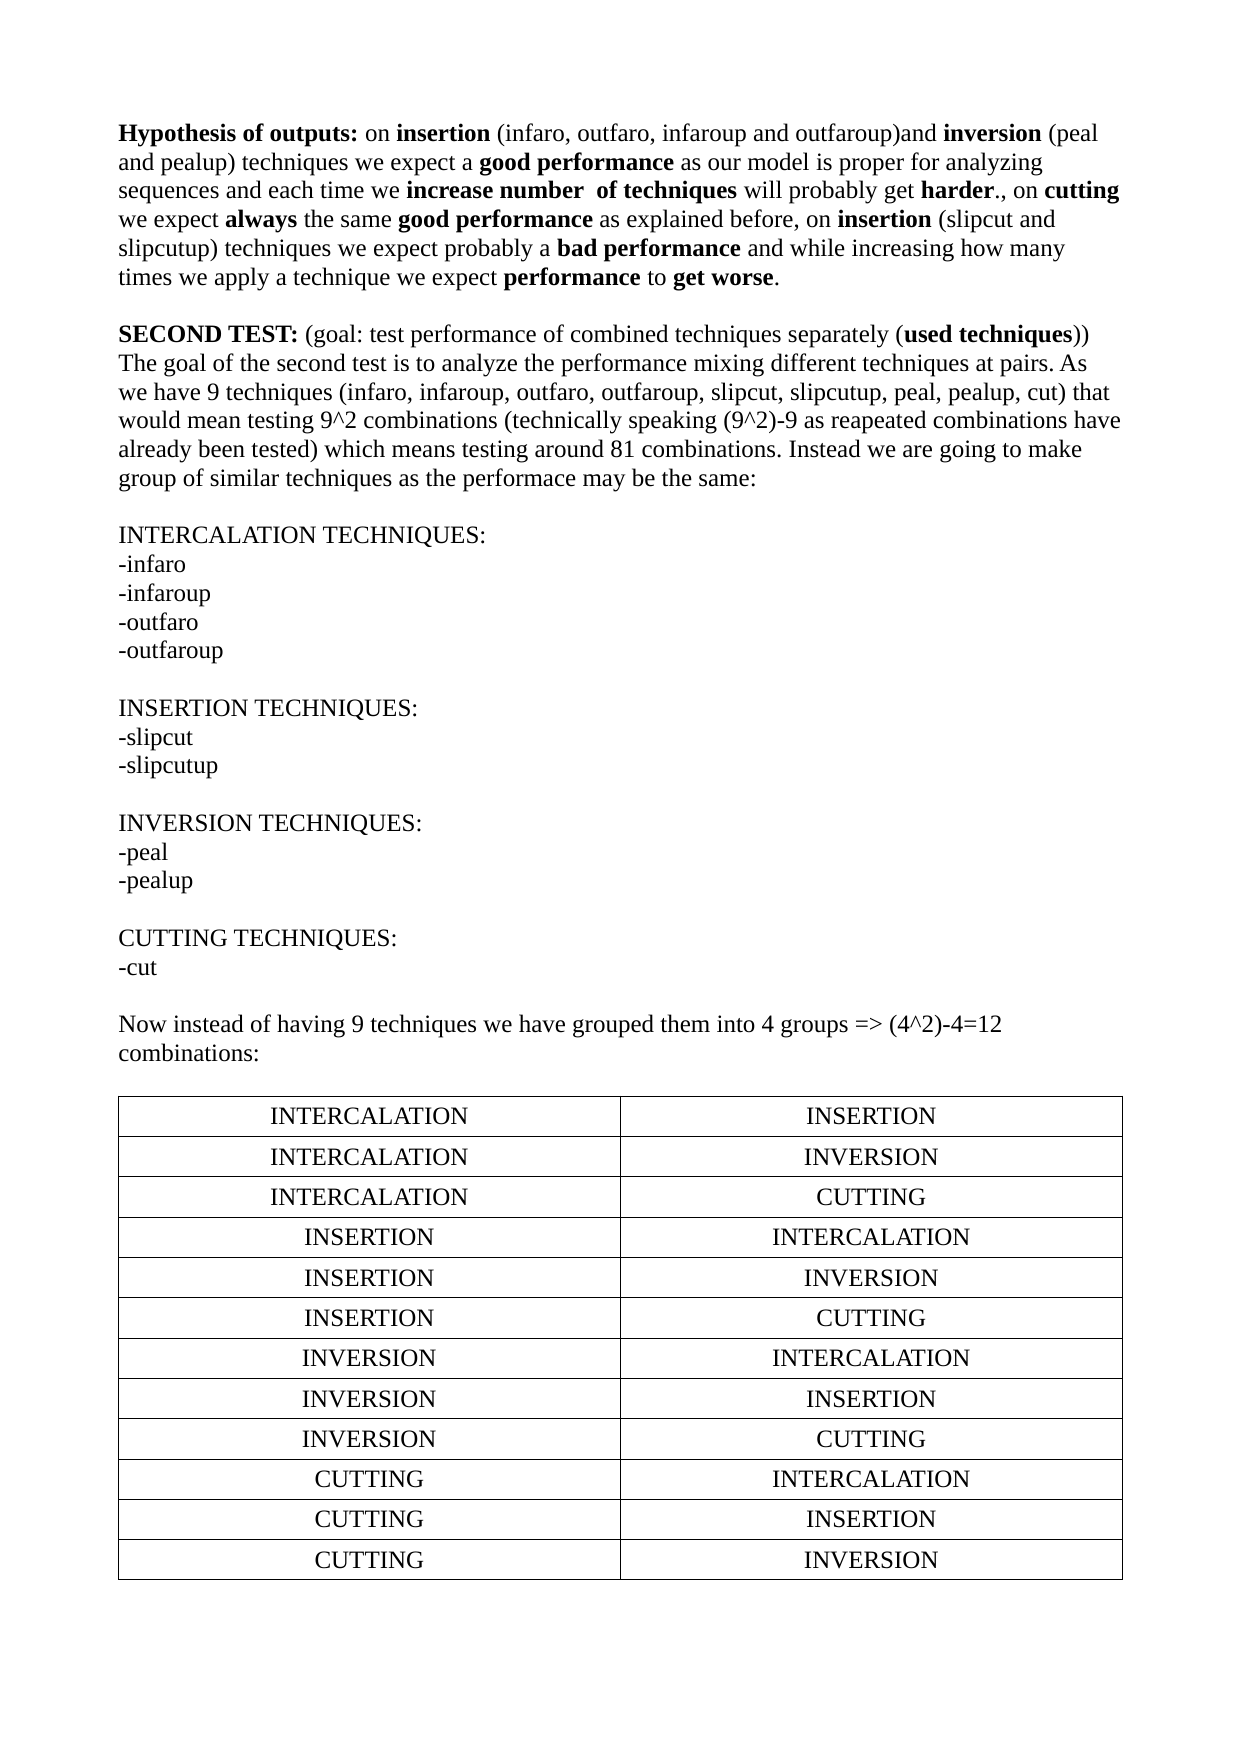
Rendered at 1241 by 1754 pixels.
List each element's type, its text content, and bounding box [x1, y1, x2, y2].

table_cell INVERSION [119, 1339, 620, 1378]
text -outfaro [118, 607, 1122, 636]
text -peal [118, 837, 1122, 866]
table_cell INTERCALATION [119, 1137, 620, 1176]
text INSERTION TECHNIQUES: [118, 693, 1122, 722]
table_cell INTERCALATION [119, 1177, 620, 1217]
text CUTTING TECHNIQUES: [118, 923, 1122, 952]
table_header INTERCALATION [119, 1097, 620, 1136]
table_cell INTERCALATION [621, 1218, 1122, 1257]
table_cell CUTTING [119, 1540, 620, 1579]
table_cell INTERCALATION [621, 1460, 1122, 1499]
table_cell INSERTION [119, 1298, 620, 1337]
table_cell INVERSION [621, 1137, 1122, 1176]
text SECOND TEST: (goal: test performance of combined techniques separately (used techniques)) [118, 319, 1122, 348]
text The goal of the second test is to analyze the performance mixing different techniques at pairs. As we have 9 techniques (infaro, infaroup, outfaro, outfaroup, slipcut, slipcutup, peal, pealup, cut) that would mean testing 9^2 combinations (technically speaking (9^2)-9 as reapeated combinations have already been tested) which means testing around 81 combinations. Instead we are going to make group of similar techniques as the performace may be the same: [118, 348, 1122, 492]
text -infaro [118, 549, 1122, 578]
table_cell CUTTING [119, 1460, 620, 1499]
table_cell CUTTING [621, 1298, 1122, 1337]
text -infaroup [118, 578, 1122, 607]
table_cell INSERTION [119, 1218, 620, 1257]
table_cell INVERSION [119, 1419, 620, 1458]
table_cell INTERCALATION [621, 1339, 1122, 1378]
table_cell INSERTION [119, 1258, 620, 1297]
table_cell CUTTING [119, 1500, 620, 1539]
text -cut [118, 952, 1122, 981]
text INTERCALATION TECHNIQUES: [118, 521, 1122, 549]
text Hypothesis of outputs: on insertion (infaro, outfaro, infaroup and outfaroup)and inversion (peal and pealup) techniques we expect a good performance as our model is proper for analyzing sequences and each time we increase number of techniques will probably get harder., on cutting we expect always the same good performance as explained before, on insertion (slipcut and slipcutup) techniques we expect probably a bad performance and while increasing how many times we apply a technique we expect performance to get worse. [118, 118, 1122, 291]
table_cell INSERTION [621, 1379, 1122, 1418]
text -outfaroup [118, 636, 1122, 664]
table_header INSERTION [621, 1097, 1122, 1136]
table_cell INVERSION [621, 1540, 1122, 1579]
table_cell CUTTING [621, 1177, 1122, 1217]
text -slipcutup [118, 751, 1122, 779]
table_cell INSERTION [621, 1500, 1122, 1539]
table_cell CUTTING [621, 1419, 1122, 1458]
table_cell INVERSION [119, 1379, 620, 1418]
text -pealup [118, 866, 1122, 894]
table_cell INVERSION [621, 1258, 1122, 1297]
text -slipcut [118, 722, 1122, 751]
text Now instead of having 9 techniques we have grouped them into 4 groups => (4^2)-4=12 combinations: [118, 1009, 1122, 1067]
text INVERSION TECHNIQUES: [118, 808, 1122, 837]
